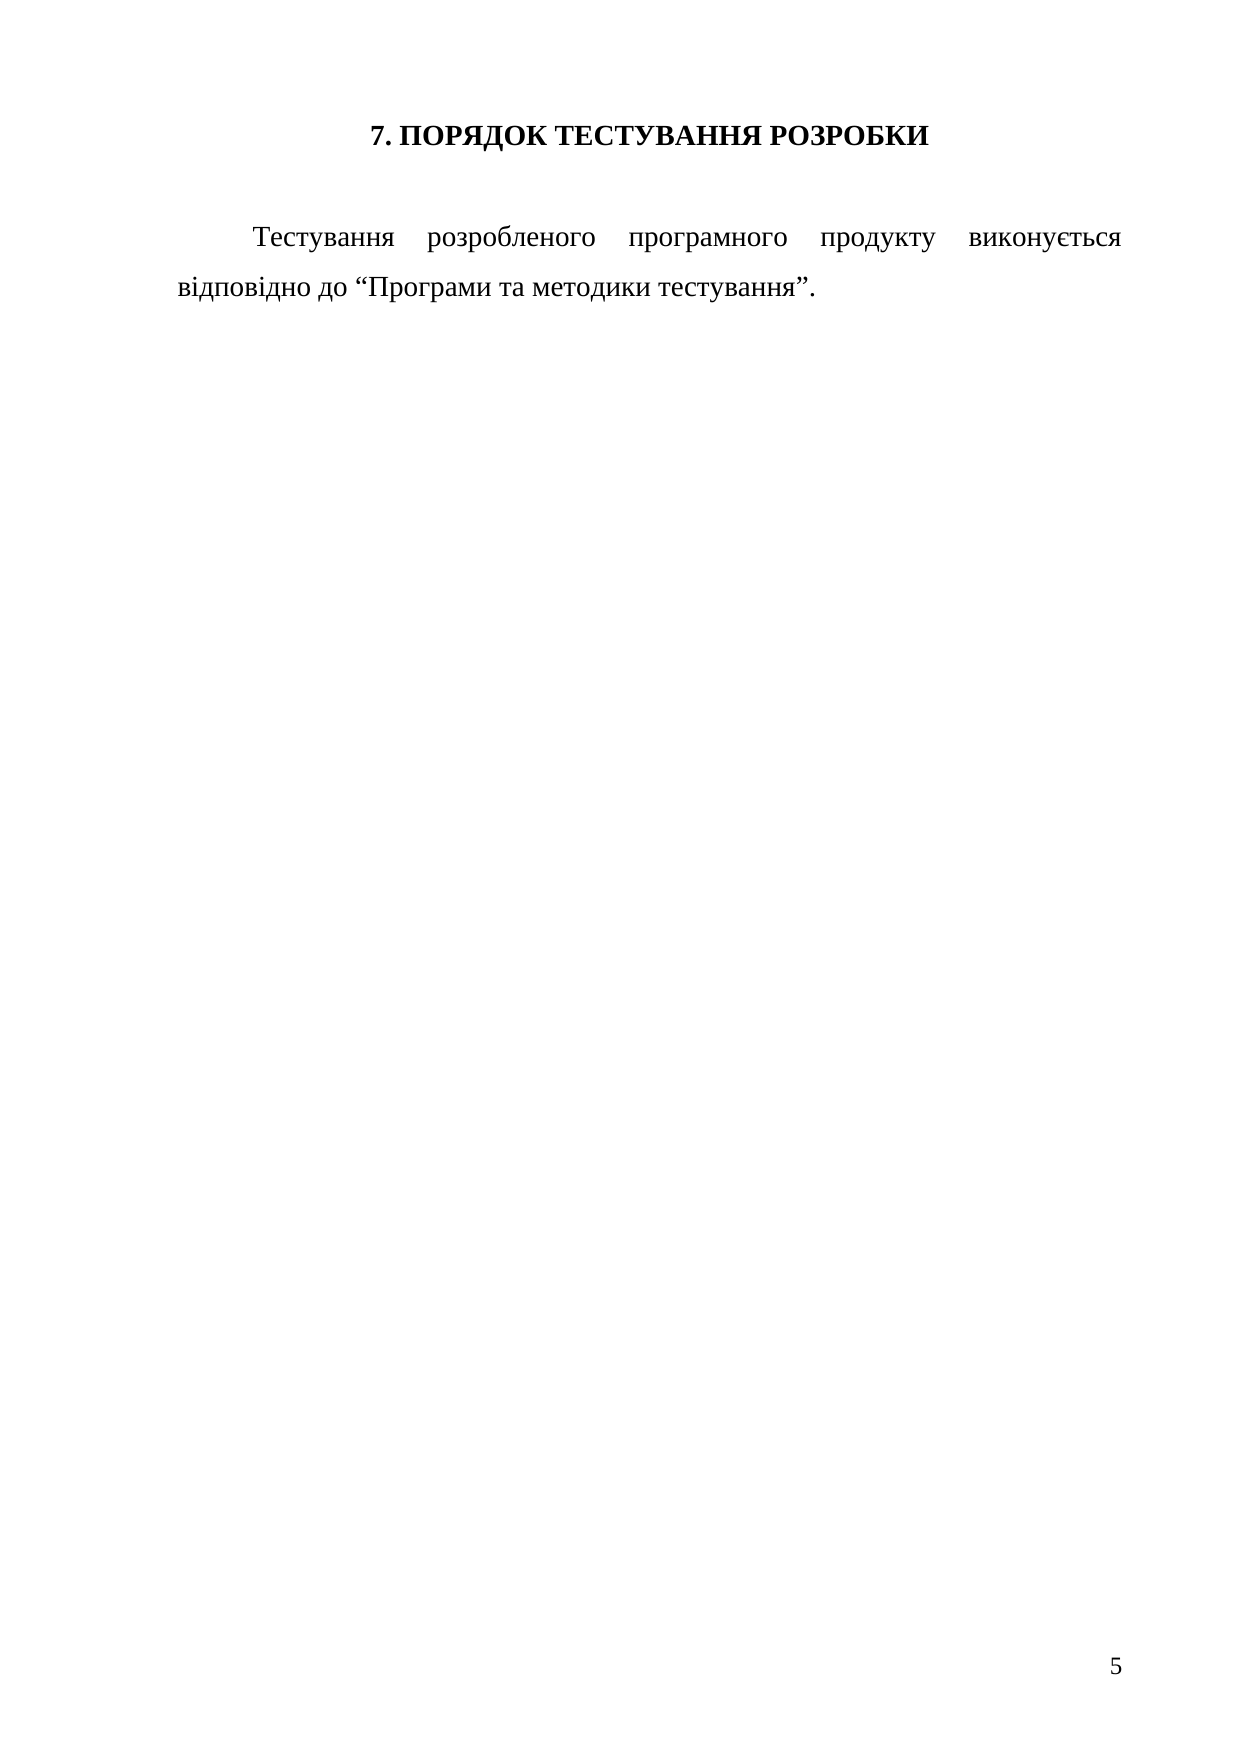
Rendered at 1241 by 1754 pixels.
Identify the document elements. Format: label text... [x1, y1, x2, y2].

text Тестування розробленого програмного продукту виконується відповідно до “Програми та методики тестування”. [177, 219, 1122, 303]
text 7. ПОРЯДОК ТЕСТУВАННЯ РОЗРОБКИ [177, 118, 1122, 152]
